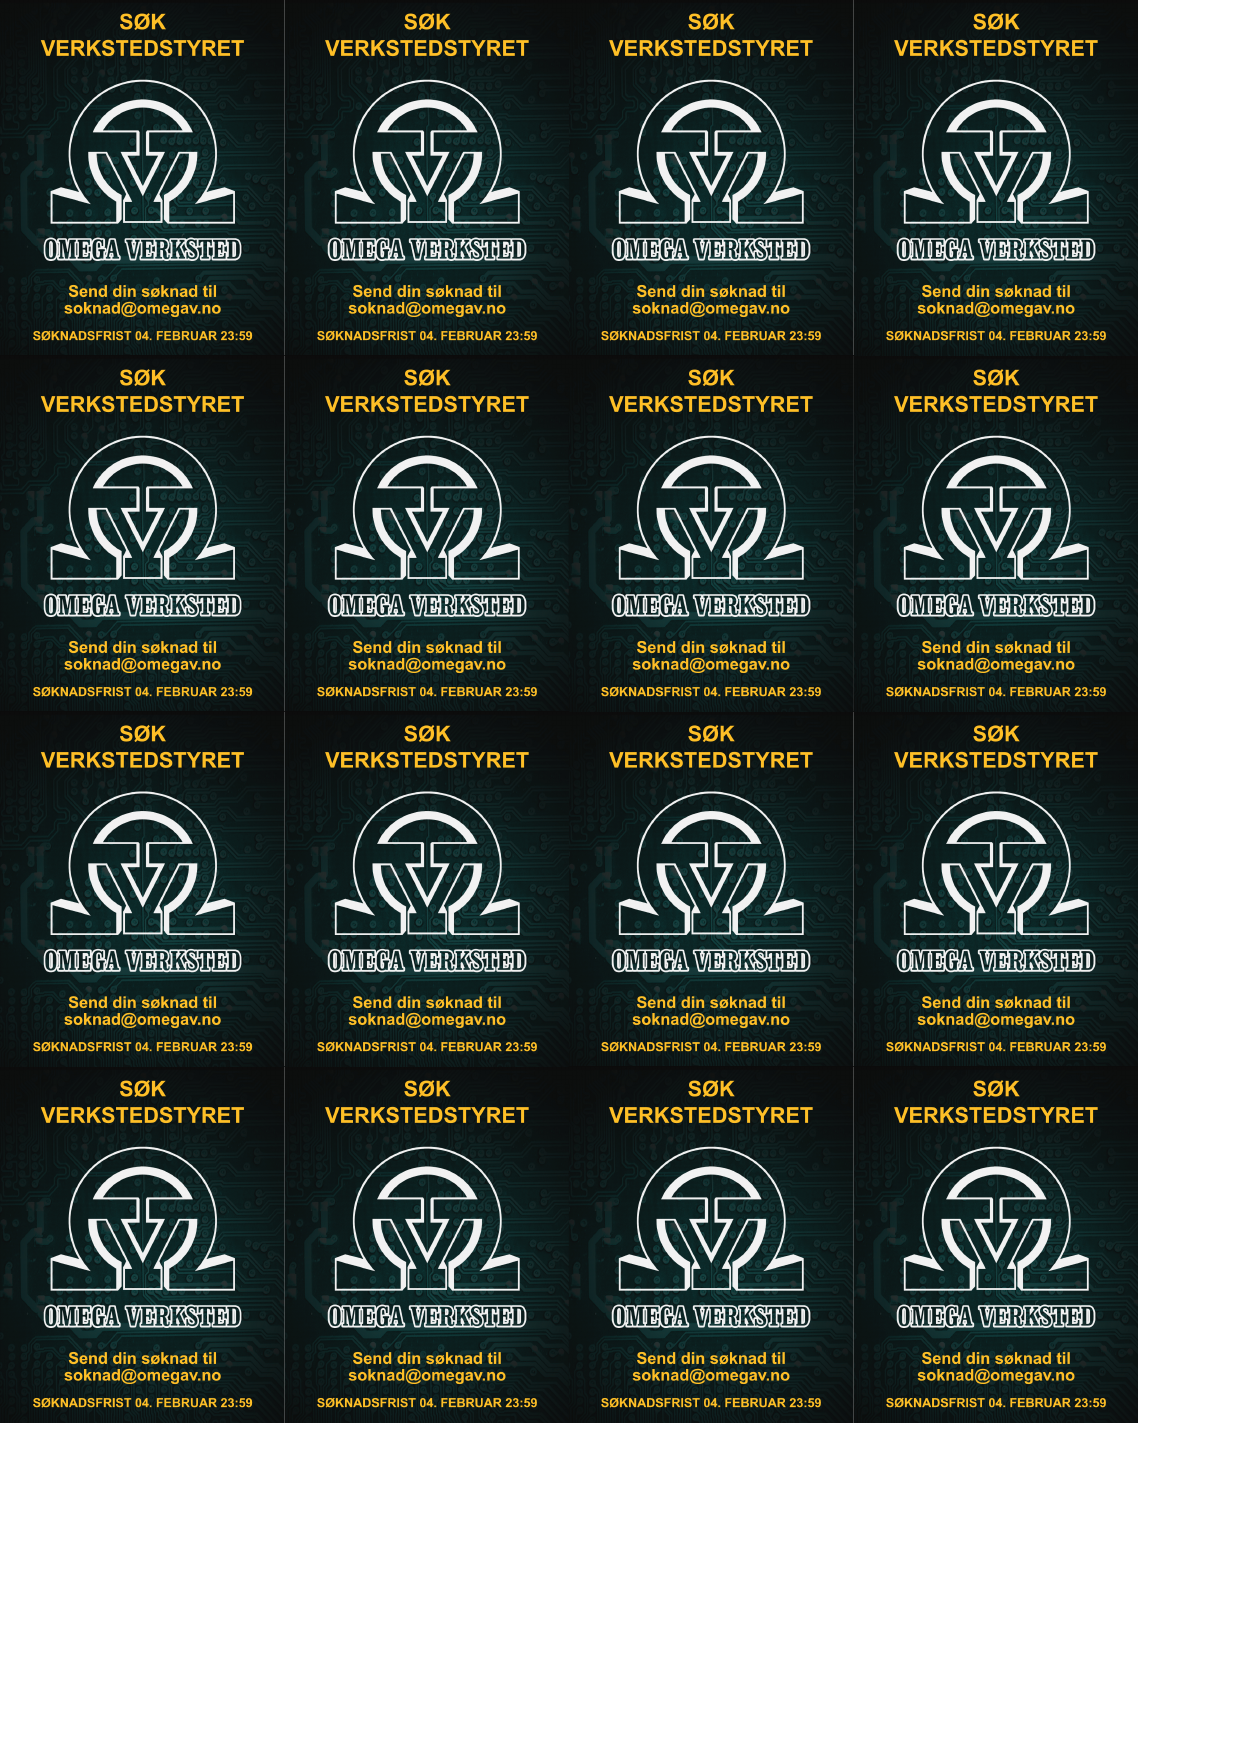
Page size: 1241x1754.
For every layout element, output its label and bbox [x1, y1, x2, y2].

picture [0, 0, 1138, 1423]
